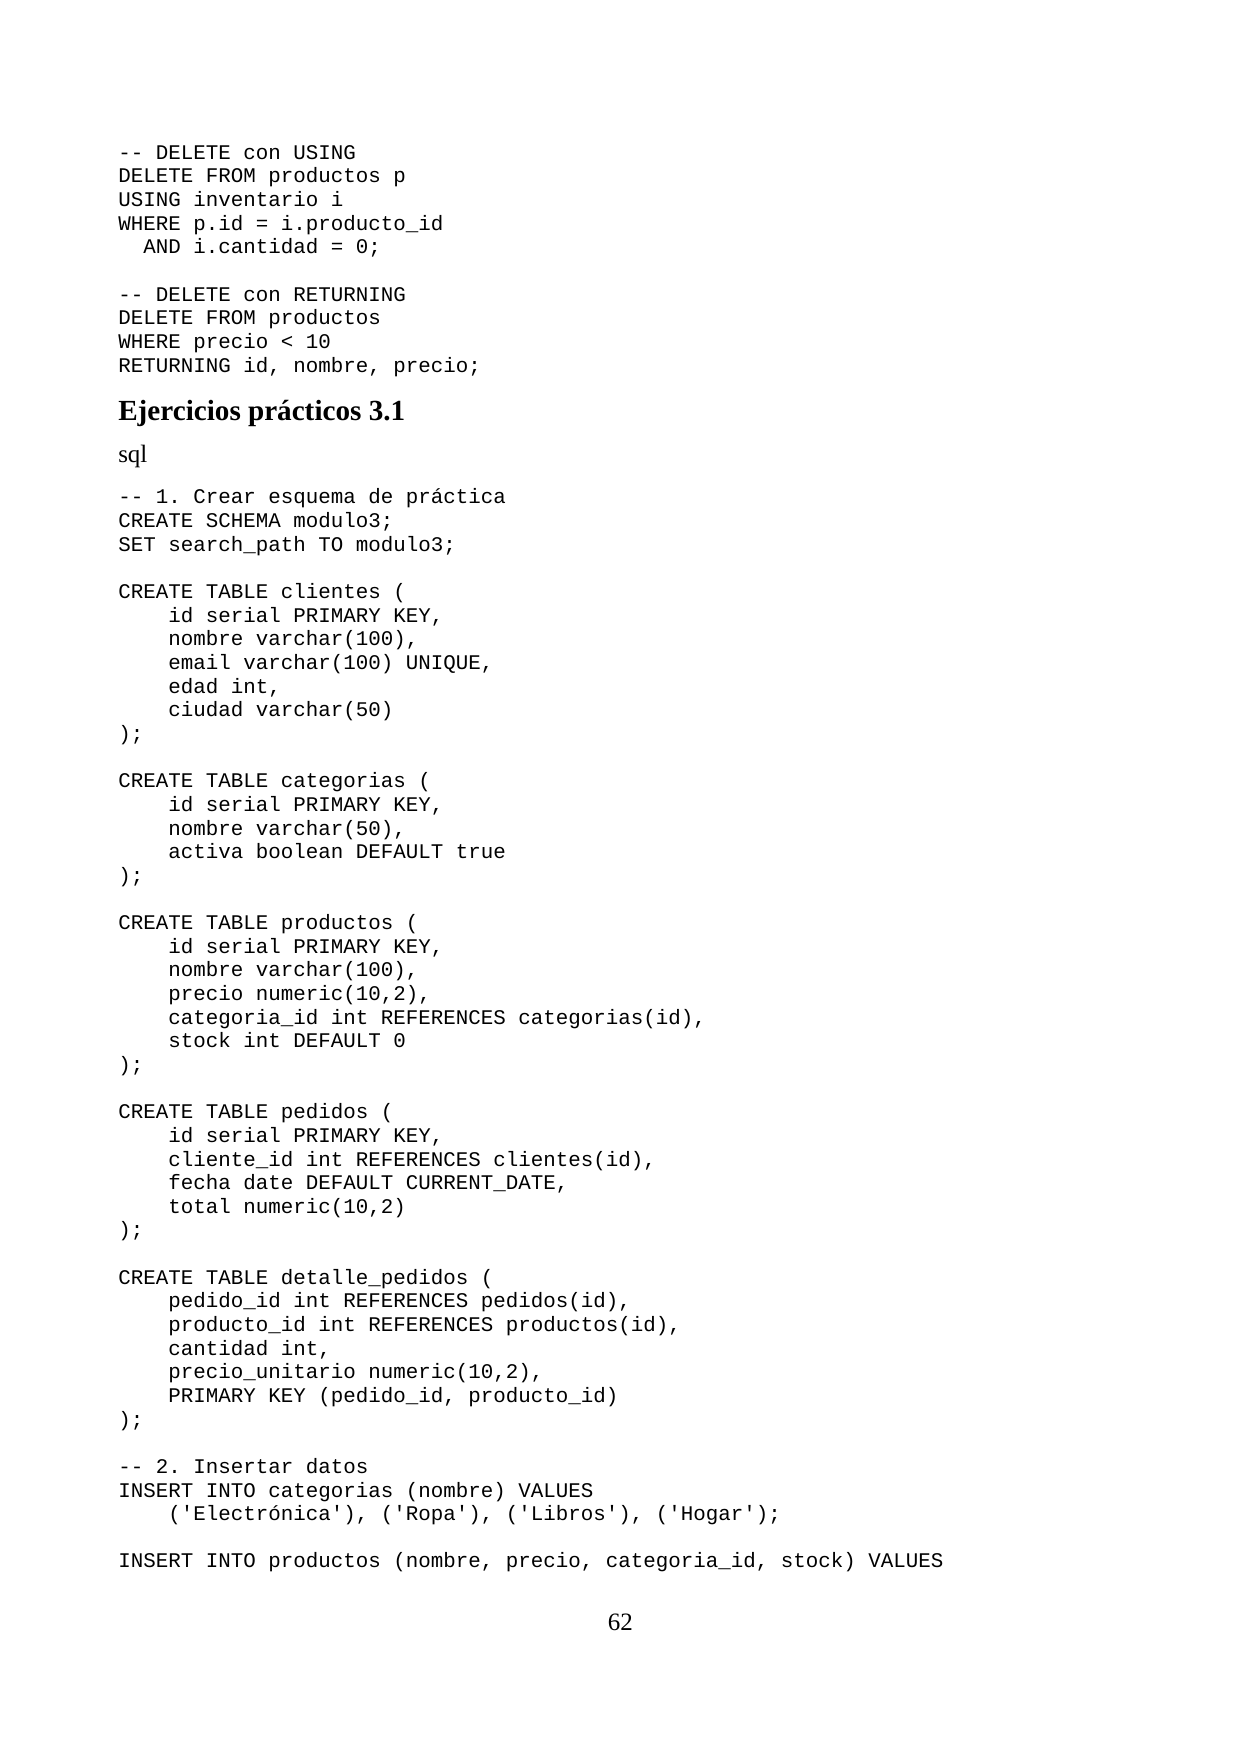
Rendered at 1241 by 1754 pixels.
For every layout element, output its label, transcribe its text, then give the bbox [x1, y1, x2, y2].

text nombre varchar(100), [118, 628, 1122, 652]
text WHERE p.id = i.producto_id [118, 213, 1122, 236]
text CREATE TABLE clientes ( [118, 581, 1122, 605]
text CREATE SCHEMA modulo3; [118, 510, 1122, 534]
text precio numeric(10,2), [118, 983, 1122, 1007]
text SET search_path TO modulo3; [118, 534, 1122, 557]
text sql [118, 439, 1122, 468]
text id serial PRIMARY KEY, [118, 605, 1122, 628]
text id serial PRIMARY KEY, [118, 936, 1122, 959]
subtitle Ejercicios prácticos 3.1 [118, 393, 1122, 426]
text PRIMARY KEY (pedido_id, producto_id) [118, 1385, 1122, 1409]
text precio_unitario numeric(10,2), [118, 1361, 1122, 1385]
text ciudad varchar(50) [118, 699, 1122, 723]
text ); [118, 865, 1122, 888]
text INSERT INTO categorias (nombre) VALUES [118, 1479, 1122, 1503]
text DELETE FROM productos [118, 307, 1122, 331]
text -- DELETE con RETURNING [118, 284, 1122, 307]
text activa boolean DEFAULT true [118, 841, 1122, 865]
text -- DELETE con USING [118, 142, 1122, 165]
text ); [118, 723, 1122, 747]
text DELETE FROM productos p [118, 165, 1122, 189]
text INSERT INTO productos (nombre, precio, categoria_id, stock) VALUES [118, 1551, 1122, 1574]
text -- 2. Insertar datos [118, 1456, 1122, 1479]
text id serial PRIMARY KEY, [118, 1125, 1122, 1148]
text ); [118, 1409, 1122, 1432]
text pedido_id int REFERENCES pedidos(id), [118, 1290, 1122, 1314]
text CREATE TABLE detalle_pedidos ( [118, 1267, 1122, 1290]
text fecha date DEFAULT CURRENT_DATE, [118, 1172, 1122, 1196]
text CREATE TABLE productos ( [118, 912, 1122, 936]
text stock int DEFAULT 0 [118, 1030, 1122, 1054]
text WHERE precio < 10 [118, 331, 1122, 354]
text total numeric(10,2) [118, 1196, 1122, 1219]
text RETURNING id, nombre, precio; [118, 354, 1122, 378]
text email varchar(100) UNIQUE, [118, 652, 1122, 676]
text ); [118, 1054, 1122, 1078]
text id serial PRIMARY KEY, [118, 794, 1122, 817]
text producto_id int REFERENCES productos(id), [118, 1314, 1122, 1338]
text AND i.cantidad = 0; [118, 236, 1122, 260]
text ('Electrónica'), ('Ropa'), ('Libros'), ('Hogar'); [118, 1503, 1122, 1527]
text cantidad int, [118, 1338, 1122, 1361]
text nombre varchar(100), [118, 959, 1122, 983]
text edad int, [118, 676, 1122, 699]
text CREATE TABLE categorias ( [118, 770, 1122, 794]
text cliente_id int REFERENCES clientes(id), [118, 1148, 1122, 1172]
text USING inventario i [118, 189, 1122, 213]
text CREATE TABLE pedidos ( [118, 1101, 1122, 1125]
text nombre varchar(50), [118, 817, 1122, 841]
text ); [118, 1219, 1122, 1243]
text categoria_id int REFERENCES categorias(id), [118, 1007, 1122, 1030]
text -- 1. Crear esquema de práctica [118, 486, 1122, 510]
